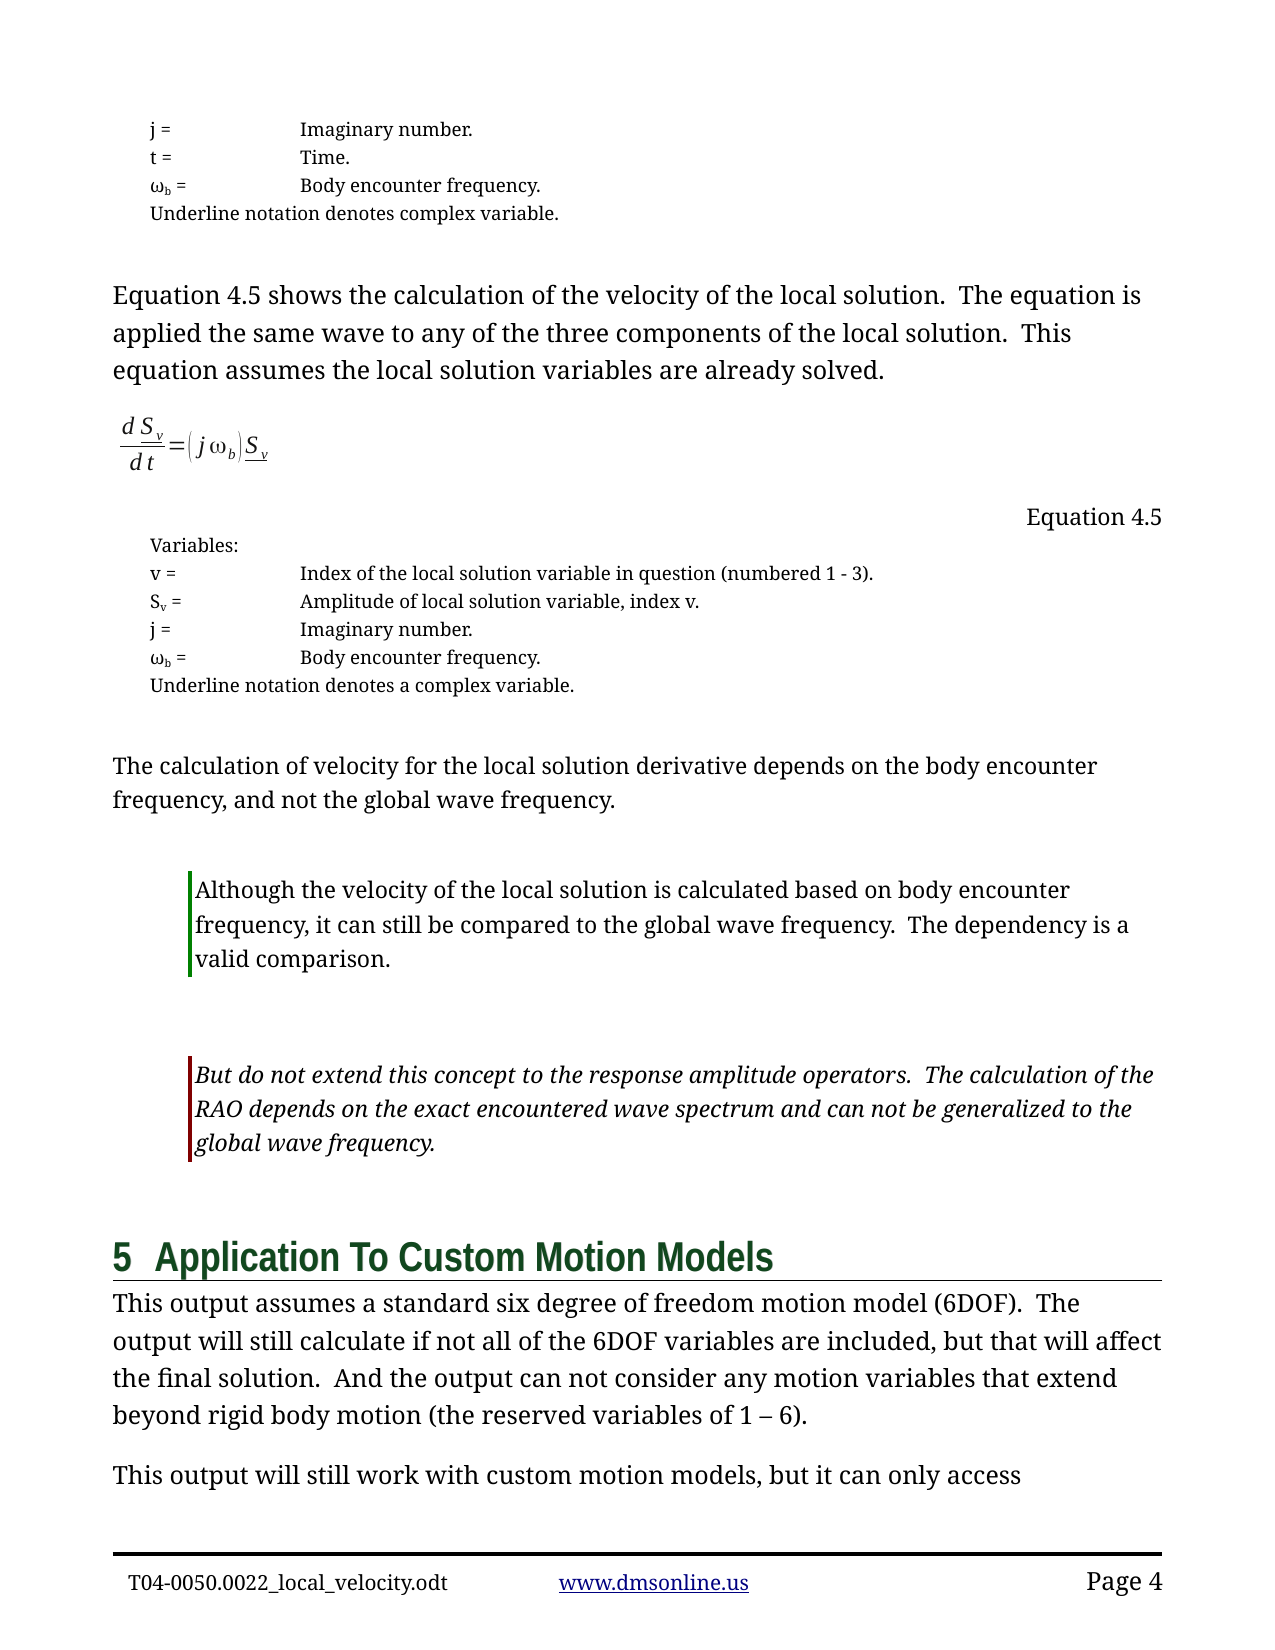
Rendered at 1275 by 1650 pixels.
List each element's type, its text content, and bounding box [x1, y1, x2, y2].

text j = Imaginary number. [150, 117, 1162, 142]
text t = Time. [150, 144, 1162, 170]
text ωb = Body encounter frequency. [150, 173, 1162, 198]
text Equation 4.5 shows the calculation of the velocity of the local solution. The equation is applied the same wave to any of the three components of the local solution. This equation assumes the local solution variables are already solved. [112, 278, 1162, 387]
text Underline notation denotes a complex variable. [150, 673, 1162, 698]
subtitle Application to Custom Motion Models [112, 1232, 1162, 1281]
text j = Imaginary number. [150, 617, 1162, 642]
text This output will still work with custom motion models, but it can only access [112, 1458, 1162, 1492]
text v = Index of the local solution variable in question (numbered 1 - 3). [150, 561, 1162, 586]
text ωb = Body encounter frequency. [150, 645, 1162, 670]
text Underline notation denotes complex variable. [150, 201, 1162, 226]
text The calculation of velocity for the local solution derivative depends on the body encounter frequency, and not the global wave frequency. [112, 750, 1162, 816]
text This output assumes a standard six degree of freedom motion model (6DOF). The output will still calculate if not all of the 6DOF variables are included, but that will affect the final solution. And the output can not consider any motion variables that extend beyond rigid body motion (the reserved variables of 1 – 6). [112, 1286, 1162, 1432]
text Equation 4.5 [112, 501, 1162, 533]
text Variables: [150, 533, 1162, 558]
text Although the velocity of the local solution is calculated based on body encounter frequency, it can still be compared to the global wave frequency. The dependency is a valid comparison. [192, 871, 1162, 977]
text Sv = Amplitude of local solution variable, index v. [150, 589, 1162, 614]
text But do not extend this concept to the response amplitude operators. The calculation of the RAO depends on the exact encountered wave spectrum and can not be generalized to the global wave frequency. [192, 1056, 1162, 1162]
